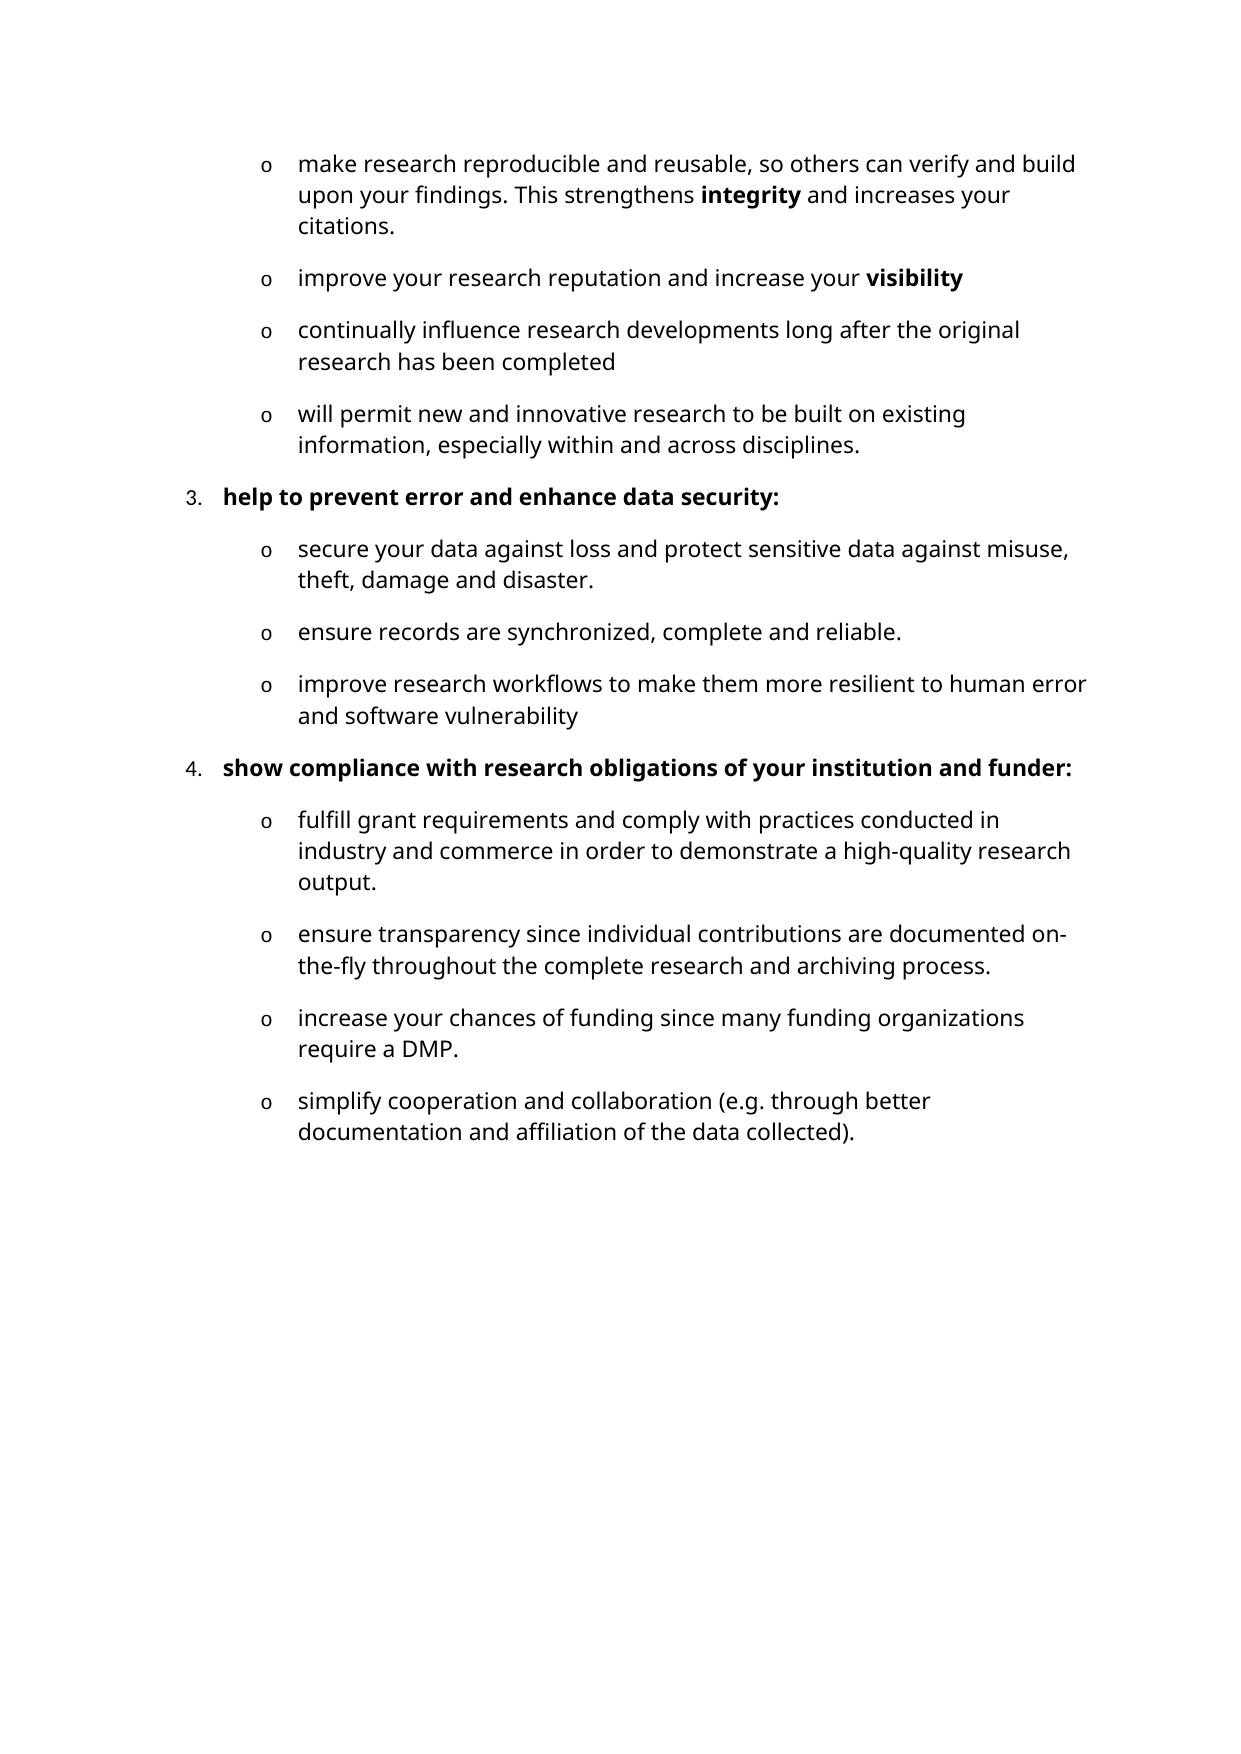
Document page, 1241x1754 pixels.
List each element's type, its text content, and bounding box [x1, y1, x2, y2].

list simplify cooperation and collaboration (e.g. through better documentation and affiliation of the data collected). [260, 1085, 1093, 1148]
list ensure records are synchronized, complete and reliable. [260, 616, 1093, 648]
list improve your research reputation and increase your visibility [260, 262, 1093, 293]
list will permit new and innovative research to be built on existing information, especially within and across disciplines. [260, 398, 1093, 460]
list continually influence research developments long after the original research has been completed [260, 314, 1093, 377]
list make research reproducible and reusable, so others can verify and build upon your findings. This strengthens integrity and increases your citations. [260, 148, 1093, 241]
list secure your data against loss and protect sensitive data against misuse, theft, damage and disaster. [260, 533, 1093, 596]
list increase your chances of funding since many funding organizations require a DMP. [260, 1002, 1093, 1064]
list improve research workflows to make them more resilient to human error and software vulnerability [260, 668, 1093, 731]
list fulfill grant requirements and comply with practices conducted in industry and commerce in order to demonstrate a high-quality research output. [260, 804, 1093, 898]
list ensure transparency since individual contributions are documented on-the-fly throughout the complete research and archiving process. [260, 918, 1093, 981]
list help to prevent error and enhance data security: [185, 481, 1093, 512]
list show compliance with research obligations of your institution and funder: [185, 752, 1093, 783]
